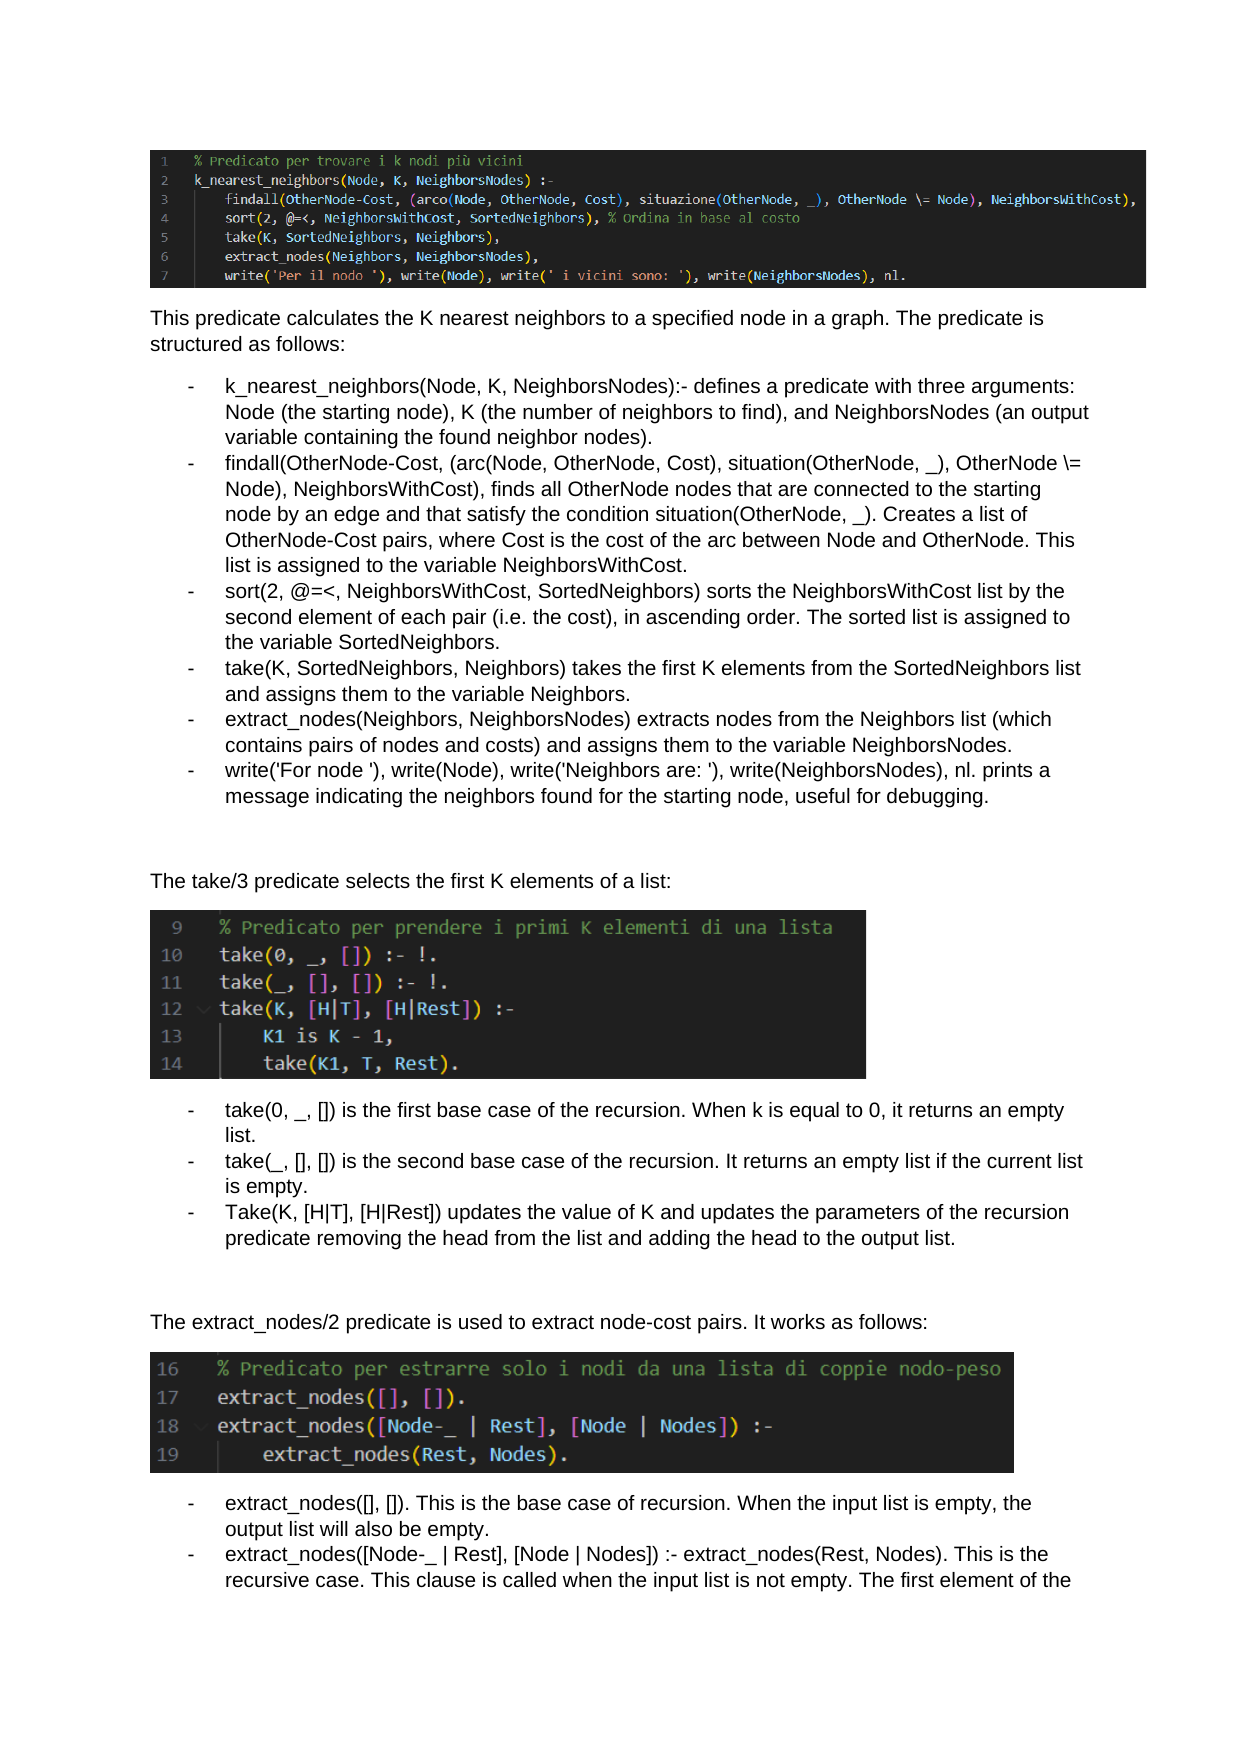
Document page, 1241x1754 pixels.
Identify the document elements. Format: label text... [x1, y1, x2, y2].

list extract_nodes([Node-_ | Rest], [Node | Nodes]) :- extract_nodes(Rest, Nodes). This is the recursive case. This clause is called when the input list is not empty. The first element of the [187, 1542, 1090, 1592]
list take(K, SortedNeighbors, Neighbors) takes the first K elements from the SortedNeighbors list and assigns them to the variable Neighbors. [187, 656, 1090, 705]
list extract_nodes(Neighbors, NeighborsNodes) extracts nodes from the Neighbors list (which contains pairs of nodes and costs) and assigns them to the variable NeighborsNodes. [187, 707, 1090, 757]
list take(0, _, []) is the first base case of the recursion. When k is equal to 0, it returns an empty list. [187, 1097, 1090, 1147]
text The take/3 predicate selects the first K elements of a list: [150, 868, 1090, 892]
list findall(OtherNode-Cost, (arc(Node, OtherNode, Cost), situation(OtherNode, _), OtherNode \= Node), NeighborsWithCost), finds all OtherNode nodes that are connected to the starting node by an edge and that satisfy the condition situation(OtherNode, _). Creates a list of OtherNode-Cost pairs, where Cost is the cost of the arc between Node and OtherNode. This list is assigned to the variable NeighborsWithCost. [187, 451, 1090, 577]
list extract_nodes([], []). This is the base case of recursion. When the input list is empty, the output list will also be empty. [187, 1491, 1090, 1541]
text The extract_nodes/2 predicate is used to extract node-cost pairs. It works as follows: [150, 1310, 1090, 1334]
list k_nearest_neighbors(Node, K, NeighborsNodes):- defines a predicate with three arguments: Node (the starting node), K (the number of neighbors to find), and NeighborsNodes (an output variable containing the found neighbor nodes). [187, 374, 1090, 449]
list take(_, [], []) is the second base case of the recursion. It returns an empty list if the current list is empty. [187, 1149, 1090, 1198]
list sort(2, @=<, NeighborsWithCost, SortedNeighbors) sorts the NeighborsWithCost list by the second element of each pair (i.e. the cost), in ascending order. The sorted list is assigned to the variable SortedNeighbors. [187, 579, 1090, 654]
text This predicate calculates the K nearest neighbors to a specified node in a graph. The predicate is structured as follows: [150, 306, 1090, 356]
list write('For node '), write(Node), write('Neighbors are: '), write(NeighborsNodes), nl. prints a message indicating the neighbors found for the starting node, useful for debugging. [187, 758, 1090, 808]
list Take(K, [H|T], [H|Rest]) updates the value of K and updates the parameters of the recursion predicate removing the head from the list and adding the head to the output list. [187, 1200, 1090, 1249]
